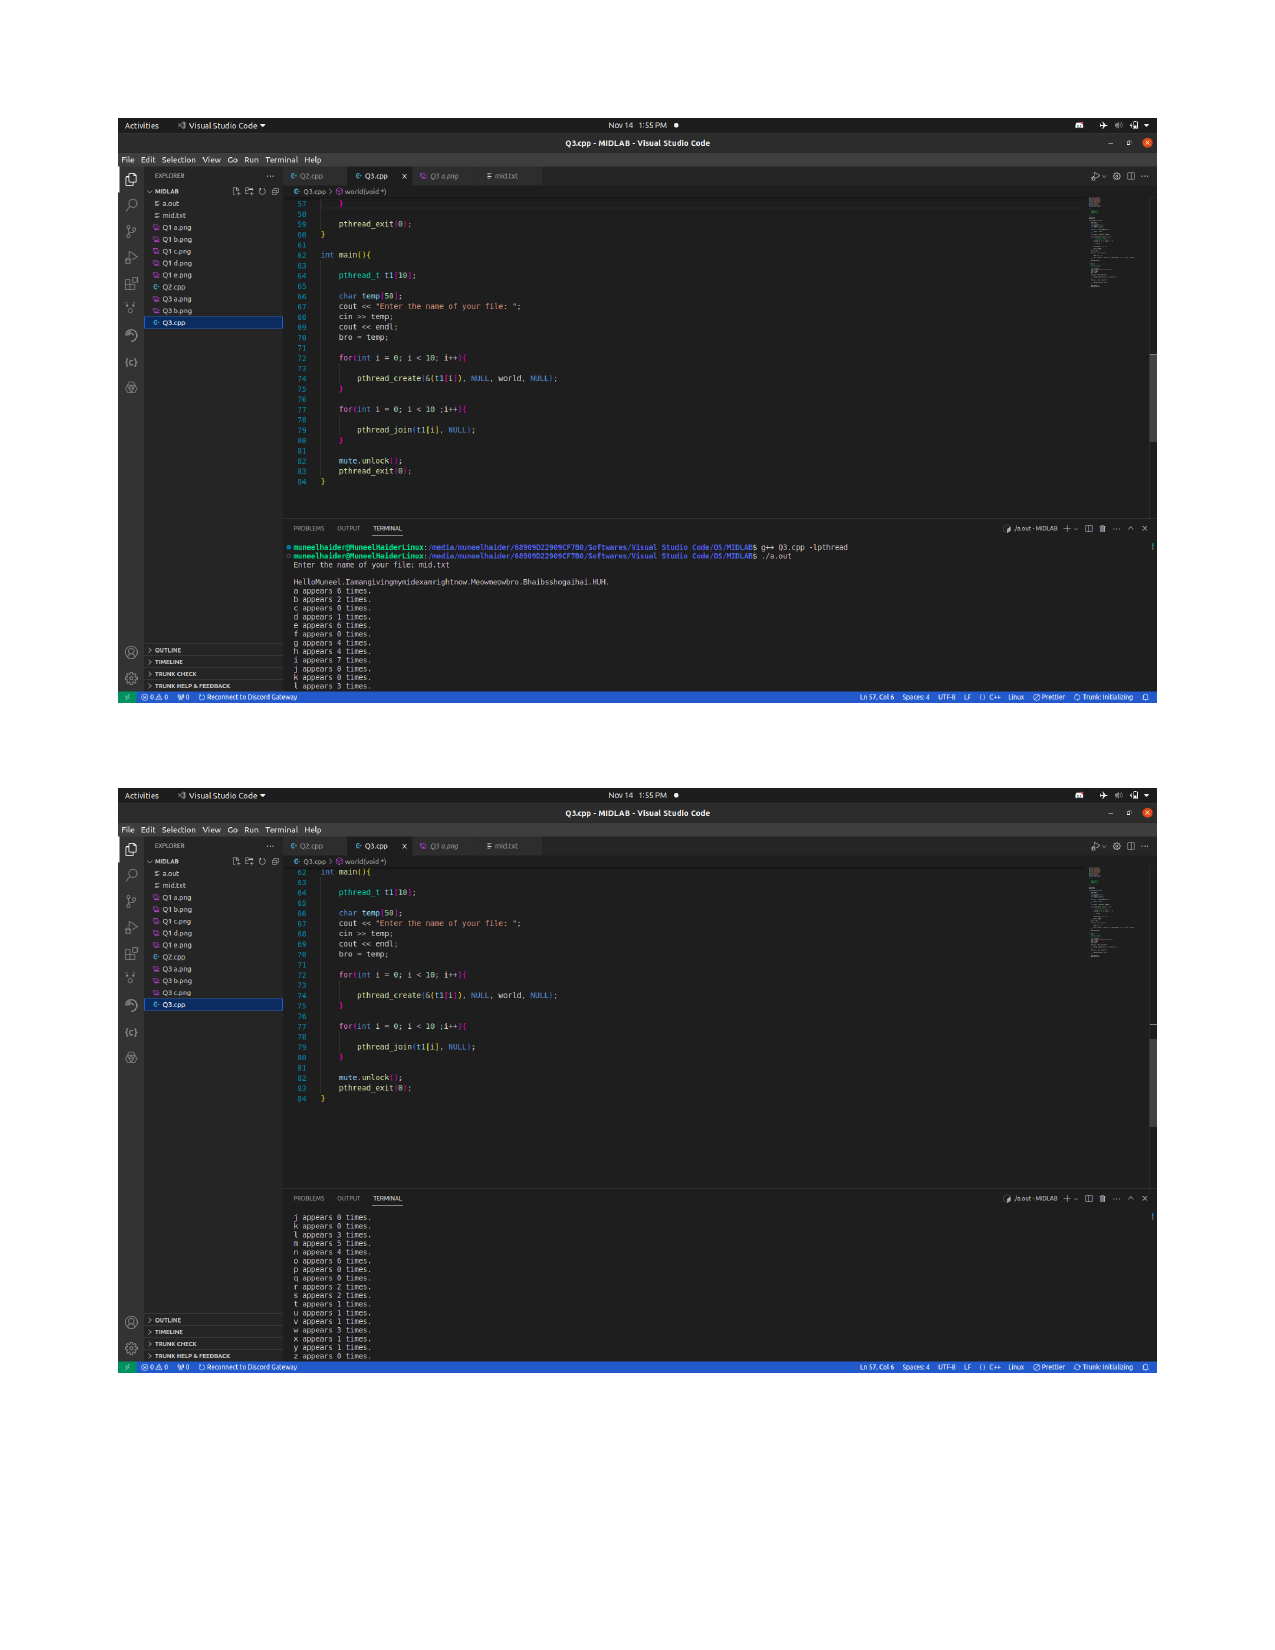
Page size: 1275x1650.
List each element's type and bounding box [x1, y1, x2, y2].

picture [118, 788, 1157, 1373]
picture [118, 118, 1157, 703]
